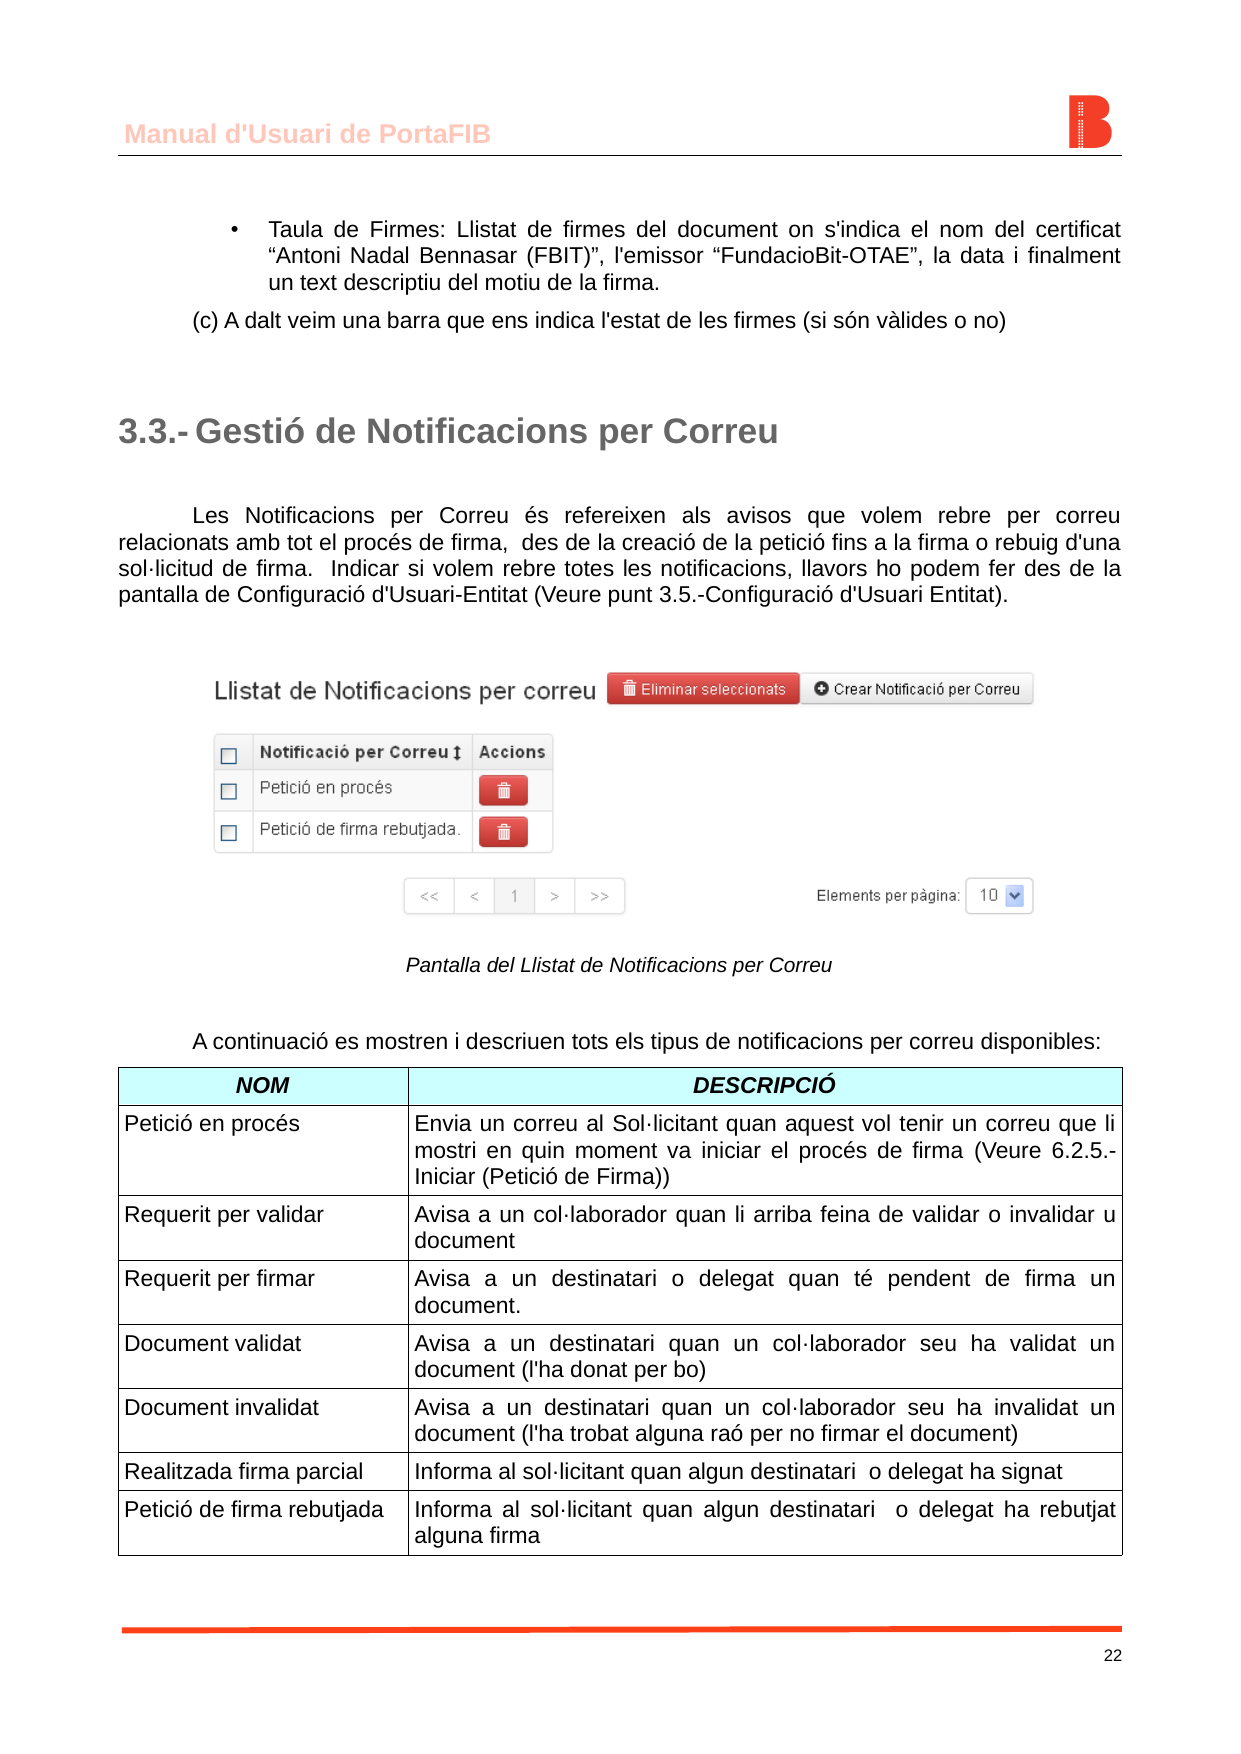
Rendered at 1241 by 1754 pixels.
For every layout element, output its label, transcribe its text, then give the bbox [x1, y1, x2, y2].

text (c) A dalt veim una barra que ens indica l'estat de les firmes (si són vàlides o no) [118, 307, 1122, 334]
picture [199, 658, 1041, 940]
list Taula de Firmes: Llistat de firmes del document on s'indica el nom del certificat “Antoni Nadal Bennasar (FBIT)”, l'emissor “FundacioBit-OTAE”, la data i finalment un text descriptiu del motiu de la firma. [231, 216, 1122, 295]
text Pantalla del Llistat de Notificacions per Correu [118, 952, 1122, 976]
table_cell Avisa a un destinatari o delegat quan té pendent de firma un document. [409, 1261, 1122, 1324]
table_cell Document validat [119, 1325, 408, 1388]
text Les Notificacions per Correu és refereixen als avisos que volem rebre per correu relacionats amb tot el procés de firma, des de la creació de la petició fins a la firma o rebuig d'una sol·licitud de firma. Indicar si volem rebre totes les notificacions, llavors ho podem fer des de la pantalla de Configuració d'Usuari-Entitat (Veure punt 3.5.-Configuració d'Usuari Entitat). [118, 502, 1122, 607]
table_cell Envia un correu al Sol·licitant quan aquest vol tenir un correu que li mostri en quin moment va iniciar el procés de firma (Veure 6.2.5.-Iniciar (Petició de Firma)) [409, 1106, 1122, 1195]
table_cell Avisa a un destinatari quan un col·laborador seu ha validat un document (l'ha donat per bo) [409, 1325, 1122, 1388]
subtitle Gestió de Notificacions per Correu [118, 410, 1122, 451]
table_header NOM [119, 1068, 408, 1104]
table_cell Avisa a un destinatari quan un col·laborador seu ha invalidat un document (l'ha trobat alguna raó per no firmar el document) [409, 1389, 1122, 1452]
table_cell Petició en procés [119, 1106, 408, 1195]
table_cell Informa al sol·licitant quan algun destinatari o delegat ha rebutjat alguna firma [409, 1491, 1122, 1554]
table_cell Requerit per validar [119, 1196, 408, 1259]
table_cell Avisa a un col·laborador quan li arriba feina de validar o invalidar u document [409, 1196, 1122, 1259]
table_cell Realitzada firma parcial [119, 1453, 408, 1490]
picture [1063, 94, 1117, 150]
table_cell Informa al sol·licitant quan algun destinatari o delegat ha signat [409, 1453, 1122, 1490]
table_cell Requerit per firmar [119, 1261, 408, 1324]
text A continuació es mostren i descriuen tots els tipus de notificacions per correu disponibles: [118, 1028, 1122, 1054]
table_header DESCRIPCIÓ [409, 1068, 1122, 1104]
table_cell Petició de firma rebutjada [119, 1491, 408, 1554]
table_cell Document invalidat [119, 1389, 408, 1452]
